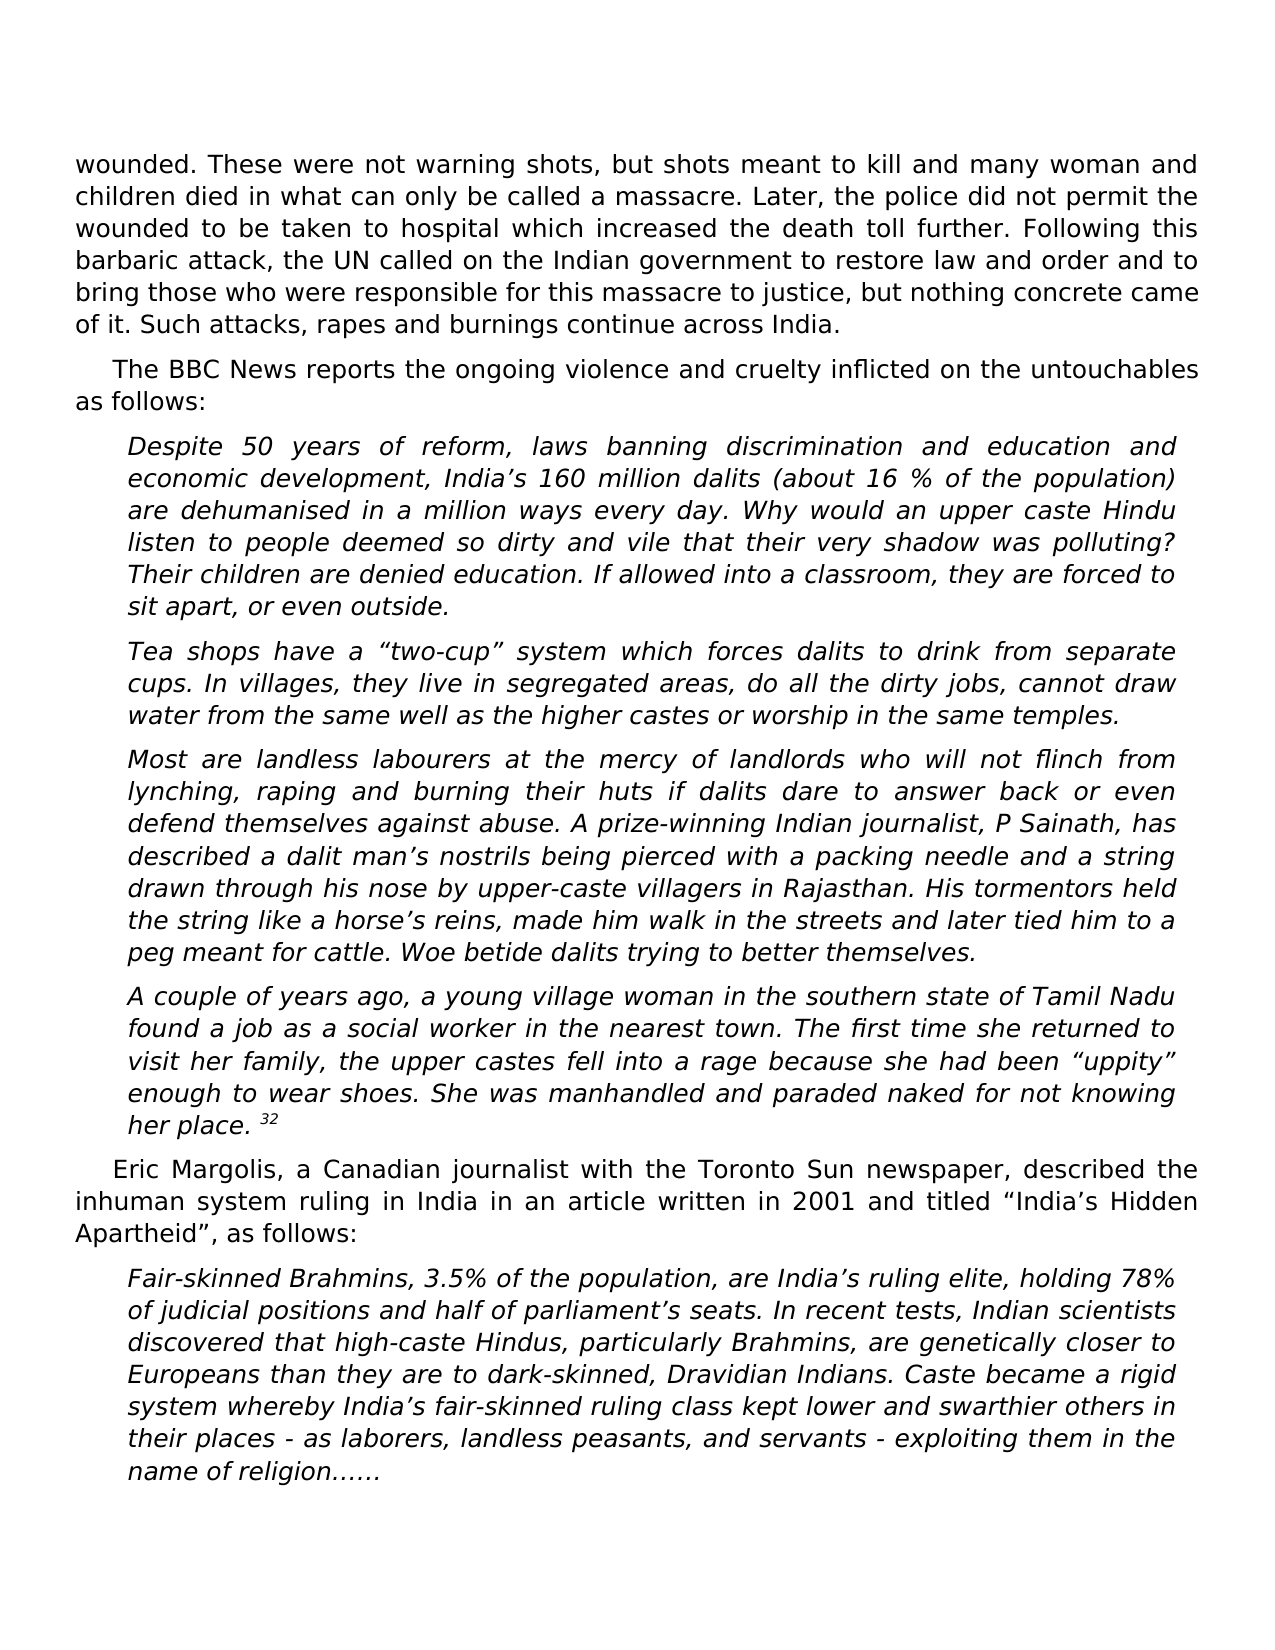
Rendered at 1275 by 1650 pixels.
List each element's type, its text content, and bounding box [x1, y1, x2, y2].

text Despite 50 years of reform, laws banning discrimination and education and economic development, India’s 160 million dalits (about 16 % of the population) are dehumanised in a million ways every day. Why would an upper caste Hindu listen to people deemed so dirty and vile that their very shadow was polluting? Their children are denied education. If allowed into a classroom, they are forced to sit apart, or even outside. [127, 432, 1177, 621]
text A couple of years ago, a young village woman in the southern state of Tamil Nadu found a job as a social worker in the nearest town. The first time she returned to visit her family, the upper castes fell into a rage because she had been “uppity” enough to wear shoes. She was manhandled and paraded naked for not knowing her place. 32 [127, 982, 1177, 1140]
text Tea shops have a “two-cup” system which forces dalits to drink from separate cups. In villages, they live in segregated areas, do all the dirty jobs, cannot draw water from the same well as the higher castes or worship in the same temples. [127, 637, 1177, 730]
text The BBC News reports the ongoing violence and cruelty inflicted on the untouchables as follows: [75, 355, 1200, 416]
text Eric Margolis, a Canadian journalist with the Toronto Sun newspaper, described the inhuman system ruling in India in an article written in 2001 and titled “India’s Hidden Apartheid”, as follows: [75, 1155, 1200, 1249]
text Fair-skinned Brahmins, 3.5% of the population, are India’s ruling elite, holding 78% of judicial positions and half of parliament’s seats. In recent tests, Indian scientists discovered that high-caste Hindus, particularly Brahmins, are genetically closer to Europeans than they are to dark-skinned, Dravidian Indians. Caste became a rigid system whereby India’s fair-skinned ruling class kept lower and swarthier others in their places - as laborers, landless peasants, and servants - exploiting them in the name of religion…… [127, 1264, 1177, 1486]
text Most are landless labourers at the mercy of landlords who will not flinch from lynching, raping and burning their huts if dalits dare to answer back or even defend themselves against abuse. A prize-winning Indian journalist, P Sainath, has described a dalit man’s nostrils being pierced with a packing needle and a string drawn through his nose by upper-caste villagers in Rajasthan. His tormentors held the string like a horse’s reins, made him walk in the streets and later tied him to a peg meant for cattle. Woe betide dalits trying to better themselves. [127, 745, 1177, 967]
text wounded. These were not warning shots, but shots meant to kill and many woman and children died in what can only be called a massacre. Later, the police did not permit the wounded to be taken to hospital which increased the death toll further. Following this barbaric attack, the UN called on the Indian government to restore law and order and to bring those who were responsible for this massacre to justice, but nothing concrete came of it. Such attacks, rapes and burnings continue across India. [75, 150, 1200, 339]
